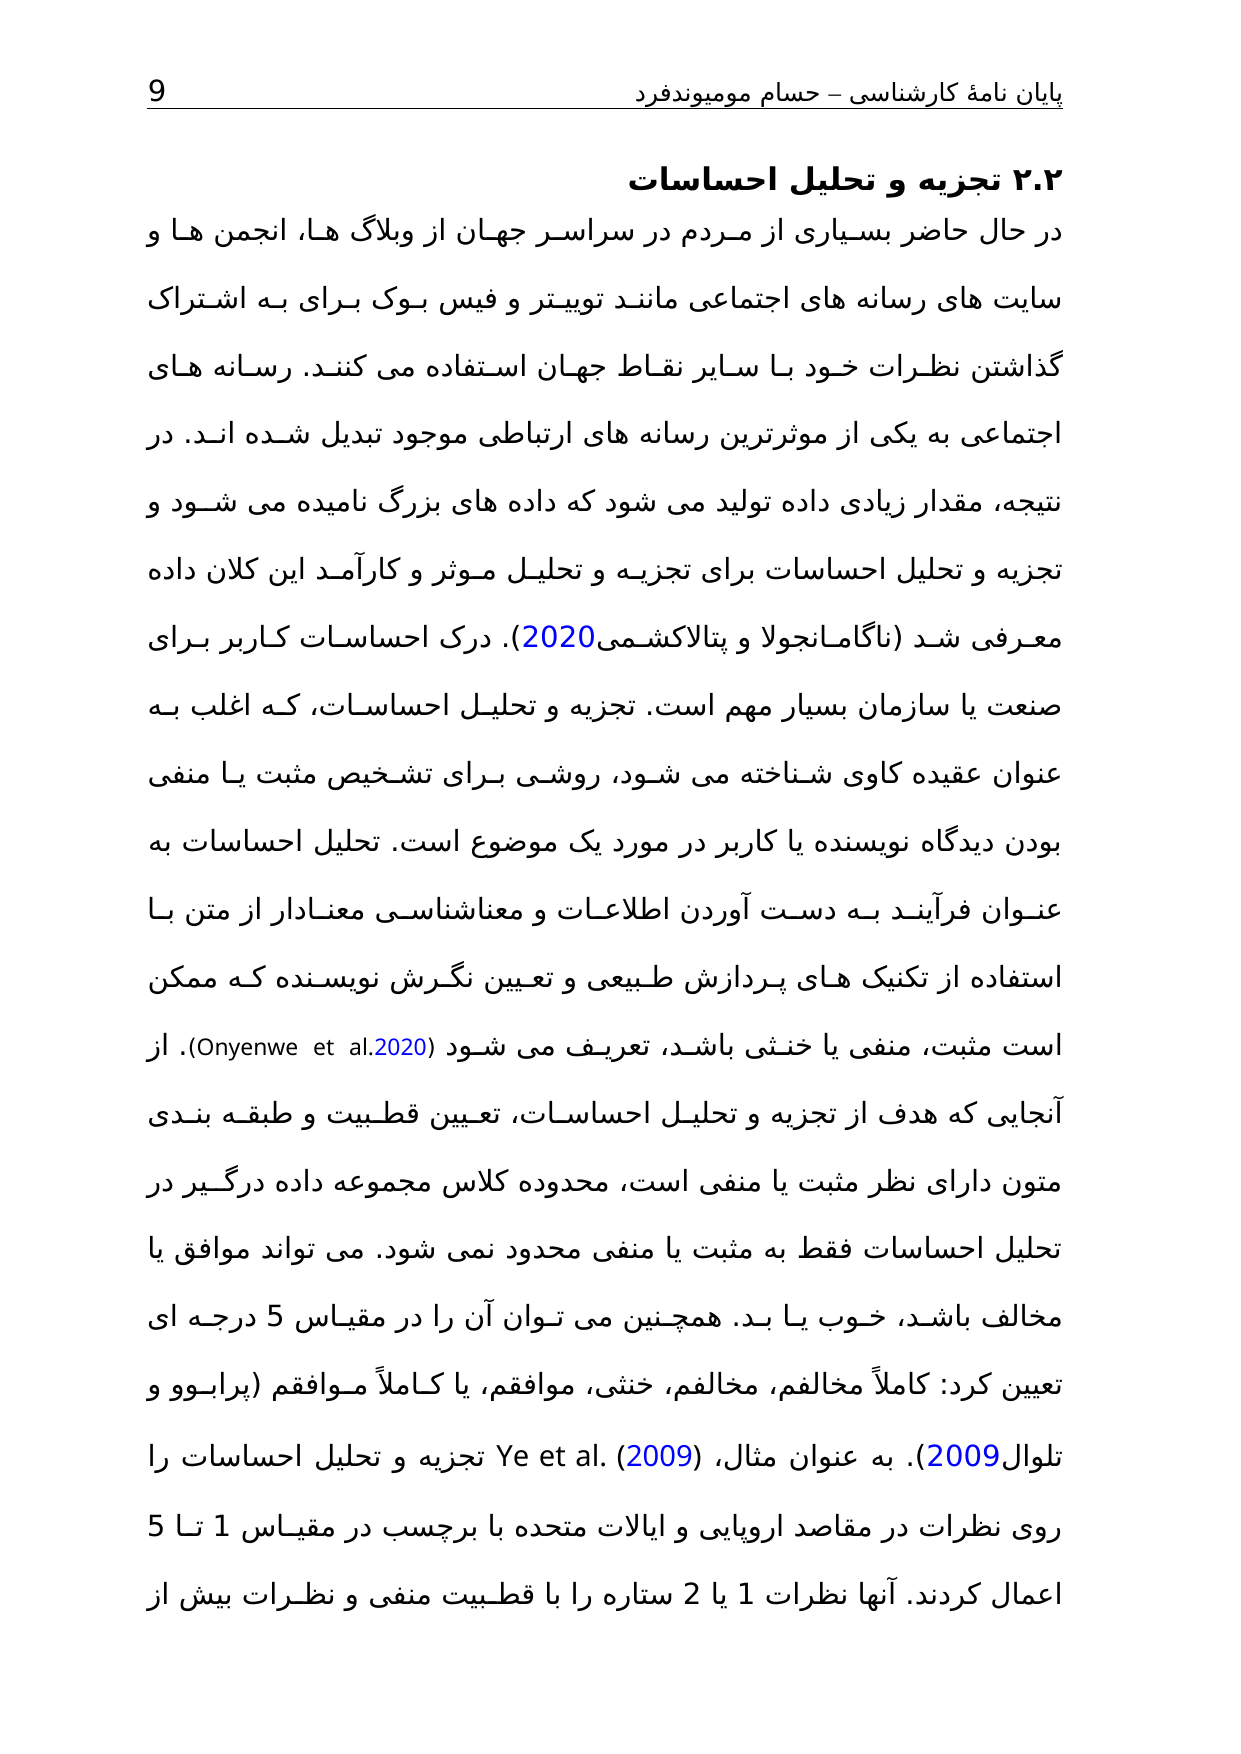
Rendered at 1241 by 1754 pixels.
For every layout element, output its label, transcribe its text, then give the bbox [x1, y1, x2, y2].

text در حال حاضر بسیاری از مردم در سراسر جهان از وبلاگ ها، انجمن ها و سایت های رسانه های اجتماعی مانند توییتر و فیس بوک برای به اشتراک گذاشتن نظرات خود با سایر نقاط جهان استفاده می کنند. رسانه های اجتماعی به یکی از موثرترین رسانه های ارتباطی موجود تبدیل شده اند. در نتیجه، مقدار زیادی داده تولید می شود که داده های بزرگ نامیده می شود و تجزیه و تحلیل احساسات برای تجزیه و تحلیل موثر و کارآمد این کلان داده معرفی شد (ناگامانجولا و پتالاکشمی2020). درک احساسات کاربر برای صنعت یا سازمان بسیار مهم است. تجزیه و تحلیل احساسات، که اغلب به عنوان عقیده کاوی شناخته می شود، روشی برای تشخیص مثبت یا منفی بودن دیدگاه نویسنده یا کاربر در مورد یک موضوع است. تحلیل احساسات به عنوان فرآیند به دست آوردن اطلاعات و معناشناسی معنادار از متن با استفاده از تکنیک های پردازش طبیعی و تعیین نگرش نویسنده که ممکن است مثبت، منفی یا خنثی باشد، تعریف می شود (Onyenwe et al.2020). از آنجایی که هدف از تجزیه و تحلیل احساسات، تعیین قطبیت و طبقه بندی متون دارای نظر مثبت یا منفی است، محدوده کلاس مجموعه داده درگیر در تحلیل احساسات فقط به مثبت یا منفی محدود نمی شود. می تواند موافق یا مخالف باشد، خوب یا بد. همچنین می توان آن را در مقیاس 5 درجه ای تعیین کرد: کاملاً مخالفم، مخالفم، خنثی، موافقم، یا کاملاً موافقم (پرابوو و تلوال2009). به عنوان مثال، Ye et al. (2009) تجزیه و تحلیل احساسات را روی نظرات در مقاصد اروپایی و ایالات متحده با برچسب در مقیاس 1 تا 5 اعمال کردند. آنها نظرات 1 یا 2 ستاره را با قطبیت منفی و نظرات بیش از 2 ستاره را با قطبیت مثبت مرتبط کردند. گرابنر و همکاران (2012) یک واژگان مخصوص دامنه را ساخت که از نشانه هایی با ارزش احساسی آنها تشکیل شده است. این توکن ها بودناز نظرات مشتریان در حوزه گردشگری برای طبقه بندی احساسات به رتبه بندی های 5 ستاره از وحشتناک تا عالی در حوزه گردشگری جمع آوری شده است. علاوه بر این، تحلیل احساسات از متن می تواند در سه سطح مورد بحث در بخش زیر انجام شود. سالینکا (2015) الگوریتم های یادگیری ماشینی را روی مجموعه داده Yelp اعمال کرد که شامل بررسی ارائه دهندگان خدمات از 1 تا 5 است. تجزیه و تحلیل احساسات را می توان در سه سطح طبقه بندی کرد که در بخش بعدی اشاره شد. [147, 213, 1063, 1611]
subtitle ۲.۲ تجزیه و تحلیل احساسات [147, 148, 1063, 201]
